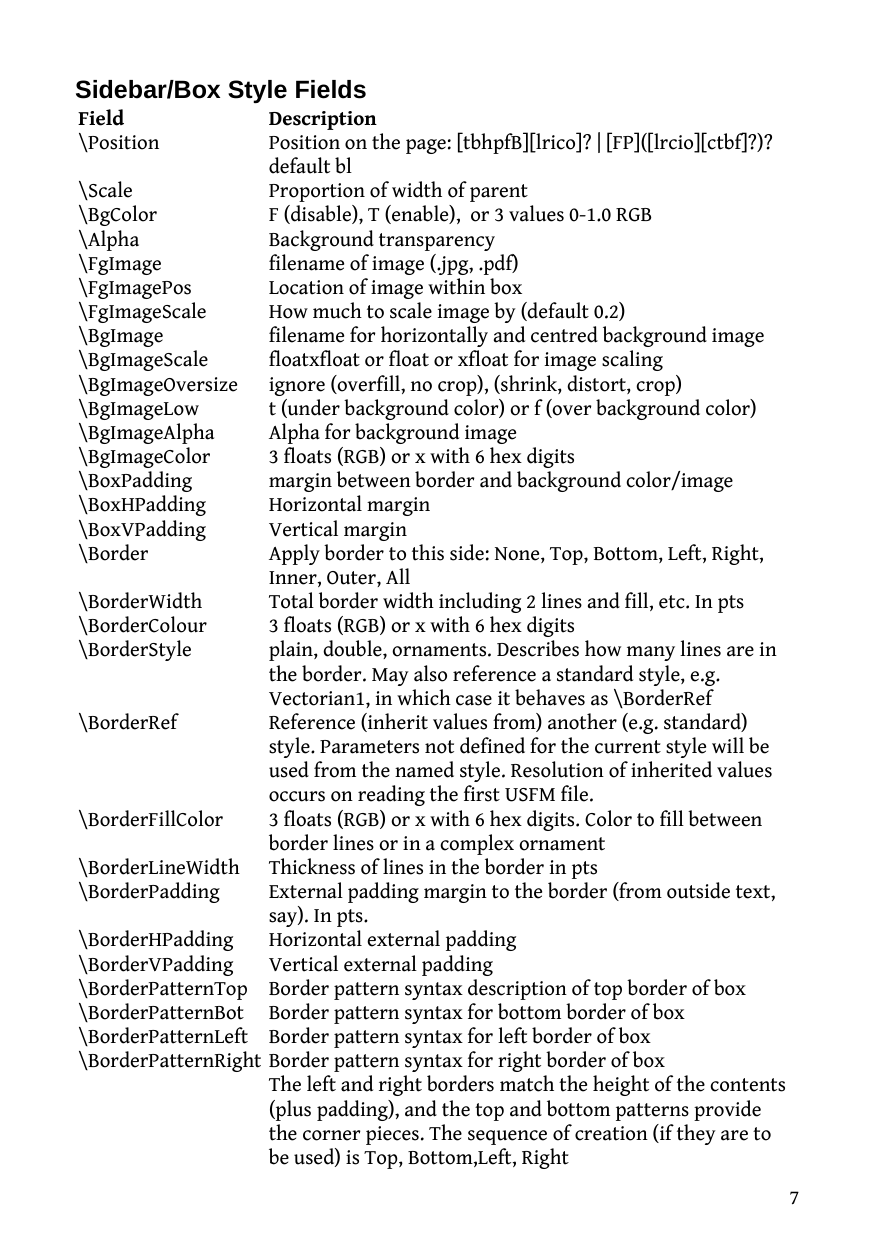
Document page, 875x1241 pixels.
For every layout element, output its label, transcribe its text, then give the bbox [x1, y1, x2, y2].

table_cell \FgImagePos [75, 276, 266, 300]
table_cell \Position [75, 131, 266, 179]
table_cell \BorderHPadding [75, 929, 266, 953]
table_cell Vertical external padding [266, 953, 796, 977]
table_cell t (under background color) or f (over background color) [266, 397, 796, 421]
table_cell \BgImageLow [75, 397, 266, 421]
table_cell Thickness of lines in the border in pts [266, 856, 796, 880]
table_cell 3 floats (RGB) or x with 6 hex digits [266, 615, 796, 639]
table_cell filename for horizontally and centred background image [266, 325, 796, 349]
table_cell \BorderPatternBot [75, 1001, 266, 1025]
table_cell Proportion of width of parent [266, 180, 796, 204]
table_cell \BgImageColor [75, 445, 266, 469]
table_cell 3 floats (RGB) or x with 6 hex digits [266, 445, 796, 469]
table_cell \BorderStyle [75, 639, 266, 711]
table_cell \FgImage [75, 252, 266, 276]
table_cell \BoxHPadding [75, 494, 266, 518]
table_cell Position on the page: [tbhpfB][lrico]? | [FP]([lrcio][ctbf]?)? default bl [266, 131, 796, 179]
table_cell Reference (inherit values from) another (e.g. standard) style. Parameters not defined for the current style will be used from the named style. Resolution of inherited values occurs on reading the first USFM file. [266, 711, 796, 808]
table_cell Horizontal margin [266, 494, 796, 518]
table_cell F (disable), T (enable), or 3 values 0-1.0 RGB [266, 204, 796, 228]
table_header Description [266, 107, 796, 131]
table_cell \FgImageScale [75, 300, 266, 324]
table_cell Border pattern syntax for bottom border of box [266, 1001, 796, 1025]
table_cell \BorderRef [75, 711, 266, 808]
table_cell \BorderColour [75, 615, 266, 639]
table_cell Location of image within box [266, 276, 796, 300]
table_cell floatxfloat or float or xfloat for image scaling [266, 349, 796, 373]
table_cell \BorderPadding [75, 880, 266, 929]
subtitle Sidebar/Box Style Fields [75, 75, 799, 104]
table_cell \Border [75, 542, 266, 590]
table_cell \BoxVPadding [75, 518, 266, 542]
table_cell \BgImageAlpha [75, 421, 266, 445]
table_cell filename of image (.jpg, .pdf) [266, 252, 796, 276]
table_cell \BorderFillColor [75, 808, 266, 856]
table_cell \BorderVPadding [75, 953, 266, 977]
table_cell Background transparency [266, 228, 796, 252]
table_cell Border pattern syntax description of top border of box [266, 977, 796, 1001]
table_cell \BgImageOversize [75, 373, 266, 397]
table_cell Vertical margin [266, 518, 796, 542]
table_cell \Scale [75, 180, 266, 204]
table_header Field [75, 107, 266, 131]
table_cell External padding margin to the border (from outside text, say). In pts. [266, 880, 796, 929]
table_cell \Alpha [75, 228, 266, 252]
table_cell margin between border and background color/image [266, 470, 796, 494]
table_cell \BoxPadding [75, 470, 266, 494]
table_cell \BorderLineWidth [75, 856, 266, 880]
table_cell \BgImage [75, 325, 266, 349]
table_cell \BgImageScale [75, 349, 266, 373]
table_cell \BorderPatternRight [75, 1050, 266, 1170]
table_cell \BorderPatternLeft [75, 1025, 266, 1049]
table_cell Border pattern syntax for right border of box The left and right borders match the height of the contents (plus padding), and the top and bottom patterns provide the corner pieces. The sequence of creation (if they are to be used) is Top, Bottom,Left, Right [266, 1050, 796, 1170]
table_cell \BgColor [75, 204, 266, 228]
table_cell Horizontal external padding [266, 929, 796, 953]
table_cell Apply border to this side: None, Top, Bottom, Left, Right, Inner, Outer, All [266, 542, 796, 590]
table_cell Total border width including 2 lines and fill, etc. In pts [266, 590, 796, 614]
table_cell \BorderPatternTop [75, 977, 266, 1001]
table_cell 3 floats (RGB) or x with 6 hex digits. Color to fill between border lines or in a complex ornament [266, 808, 796, 856]
table_cell Border pattern syntax for left border of box [266, 1025, 796, 1049]
table_cell How much to scale image by (default 0.2) [266, 300, 796, 324]
table_cell ignore (overfill, no crop), (shrink, distort, crop) [266, 373, 796, 397]
table_cell Alpha for background image [266, 421, 796, 445]
table_cell \BorderWidth [75, 590, 266, 614]
table_cell plain, double, ornaments. Describes how many lines are in the border. May also reference a standard style, e.g. Vectorian1, in which case it behaves as \BorderRef [266, 639, 796, 711]
